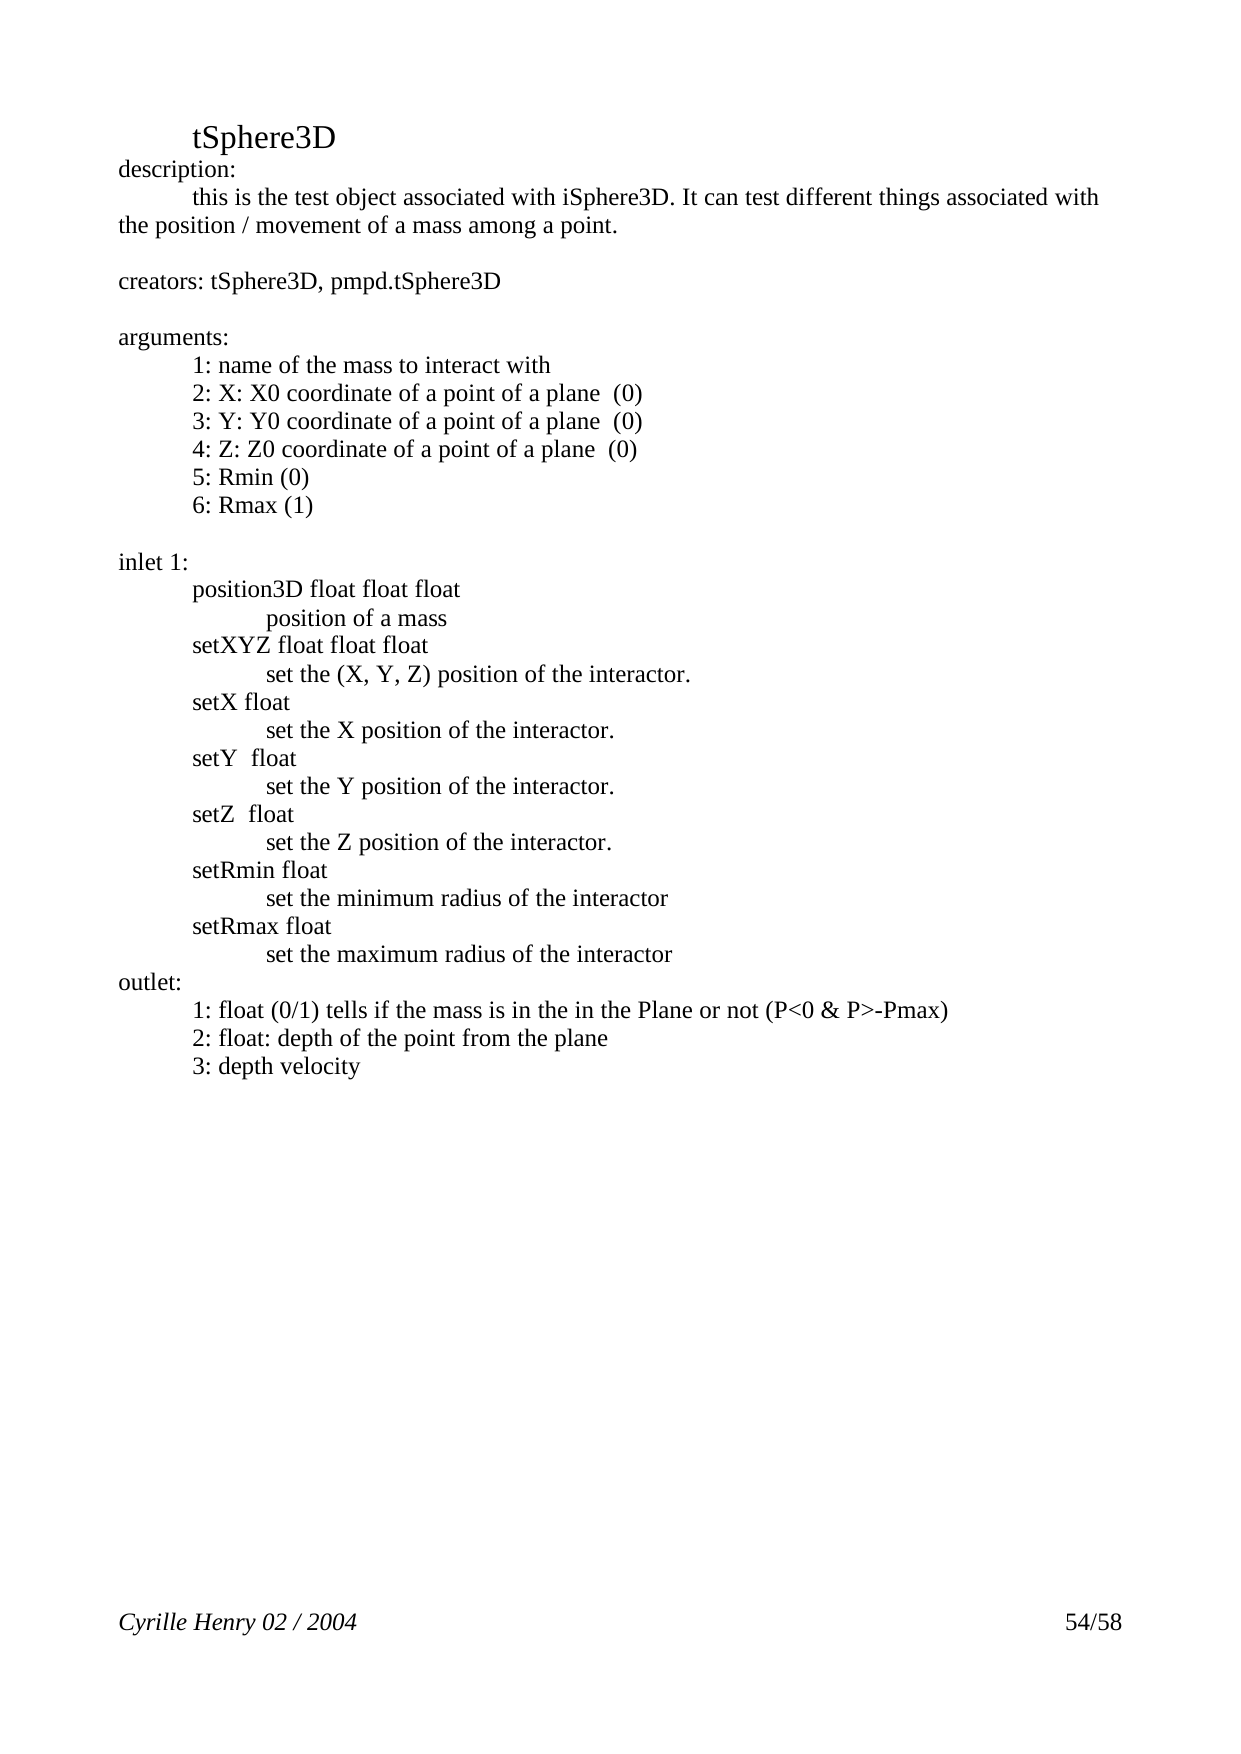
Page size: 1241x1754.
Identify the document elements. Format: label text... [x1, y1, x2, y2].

text description: [118, 155, 1122, 183]
text outlet: [118, 968, 1122, 996]
text 6: Rmax (1) [118, 491, 1122, 519]
text 2: X: X0 coordinate of a point of a plane (0) [118, 379, 1122, 407]
text 5: Rmin (0) [118, 463, 1122, 491]
text setRmin float [118, 856, 1122, 884]
text set the maximum radius of the interactor [118, 940, 1122, 968]
text 3: depth velocity [118, 1052, 1122, 1080]
text this is the test object associated with iSphere3D. It can test different things associated with the position / movement of a mass among a point. [118, 183, 1122, 239]
text tSphere3D [118, 118, 1122, 155]
text setX float [118, 687, 1122, 716]
text setXYZ float float float [118, 631, 1122, 659]
text setZ float [118, 799, 1122, 828]
text 1: name of the mass to interact with [118, 351, 1122, 379]
text creators: tSphere3D, pmpd.tSphere3D [118, 267, 1122, 295]
text set the X position of the interactor. [118, 716, 1122, 743]
text position of a mass [118, 603, 1122, 631]
text position3D float float float [118, 575, 1122, 603]
text 1: float (0/1) tells if the mass is in the in the Plane or not (P<0 & P>-Pmax) [118, 996, 1122, 1024]
text set the Z position of the interactor. [118, 828, 1122, 856]
text set the minimum radius of the interactor [118, 884, 1122, 912]
text 3: Y: Y0 coordinate of a point of a plane (0) [118, 407, 1122, 435]
text 2: float: depth of the point from the plane [118, 1024, 1122, 1052]
text setY float [118, 743, 1122, 772]
text inlet 1: [118, 547, 1122, 575]
text set the (X, Y, Z) position of the interactor. [118, 659, 1122, 687]
text setRmax float [118, 912, 1122, 940]
text 4: Z: Z0 coordinate of a point of a plane (0) [118, 435, 1122, 463]
text set the Y position of the interactor. [118, 772, 1122, 799]
text arguments: [118, 323, 1122, 351]
